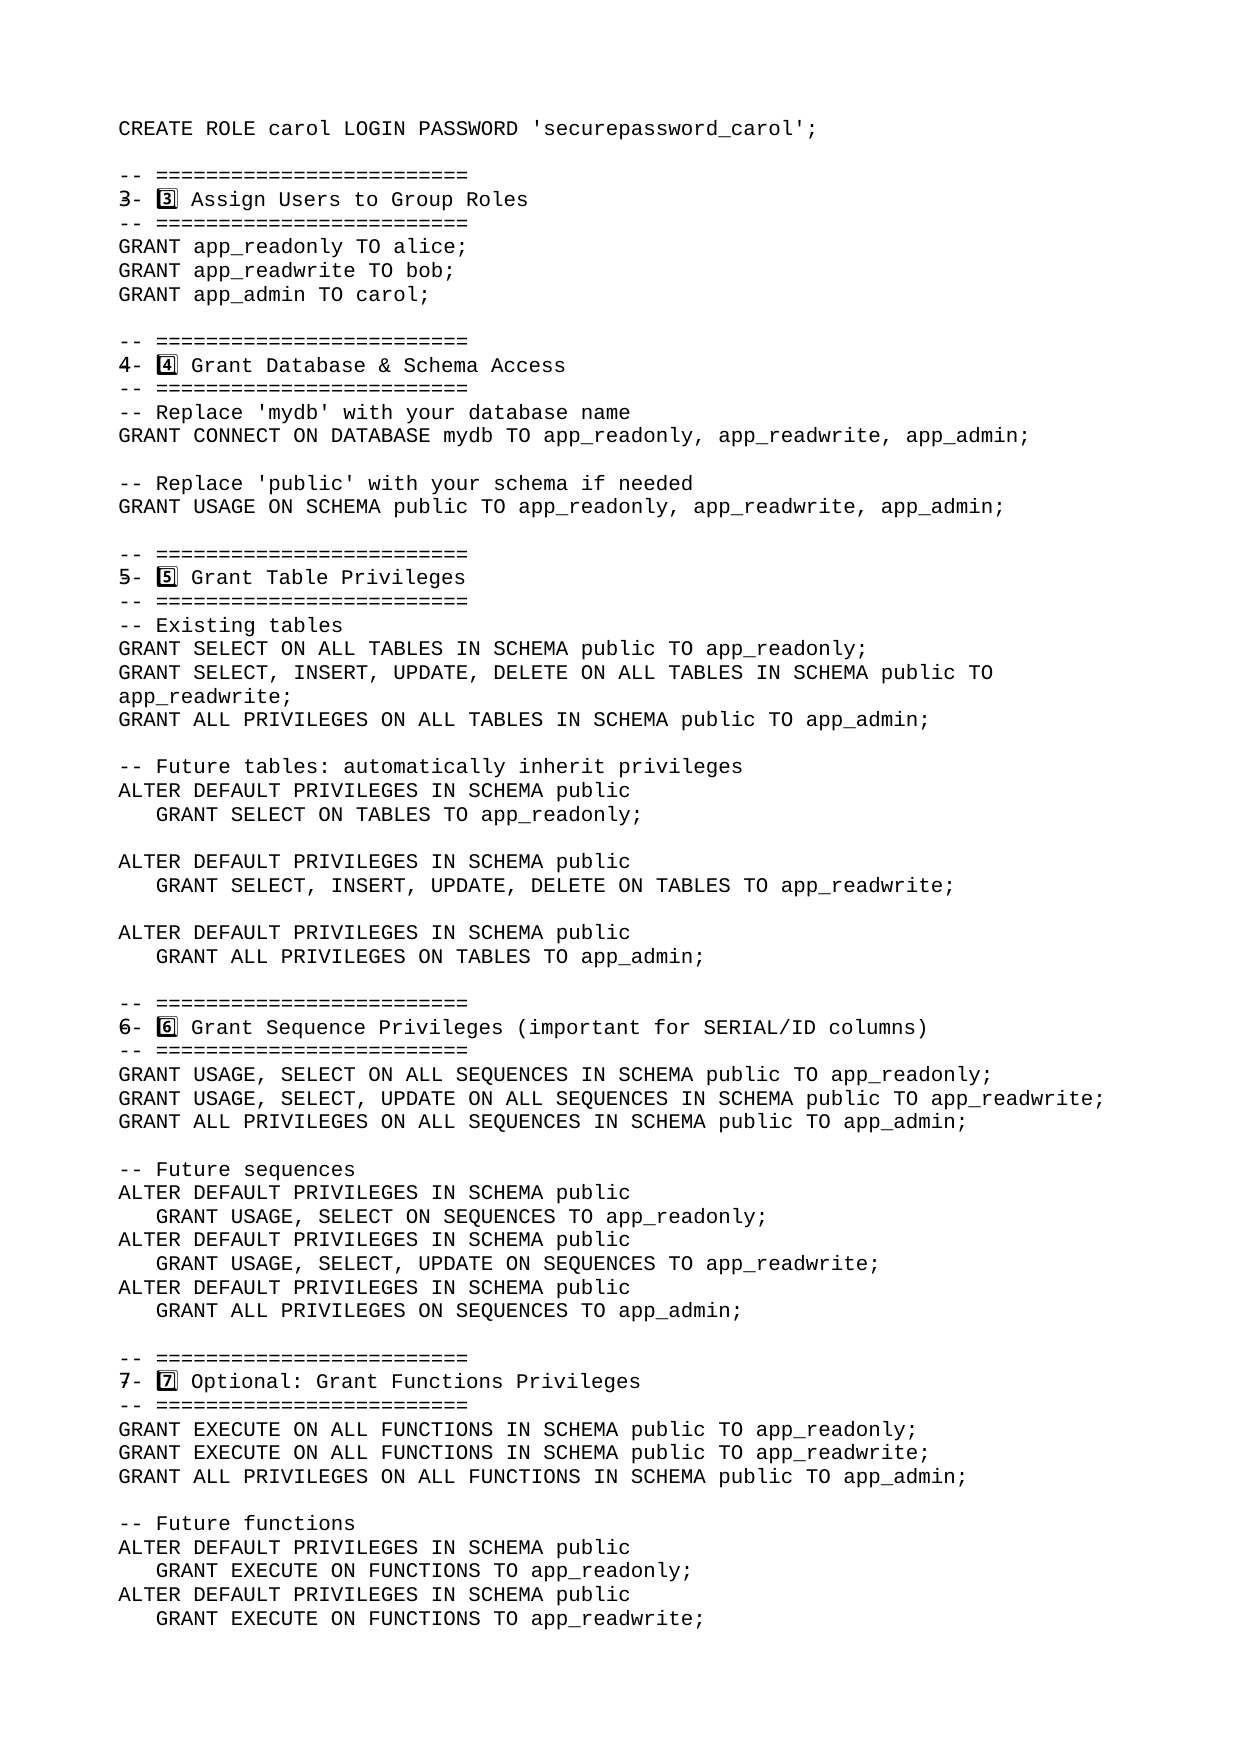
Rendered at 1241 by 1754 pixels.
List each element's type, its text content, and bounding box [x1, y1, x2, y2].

text GRANT USAGE, SELECT ON SEQUENCES TO app_readonly; [118, 1206, 1122, 1229]
text GRANT SELECT ON TABLES TO app_readonly; [118, 804, 1122, 827]
text -- ========================= [118, 591, 1122, 615]
text -- 3️⃣ Assign Users to Group Roles [118, 189, 1122, 213]
text GRANT USAGE, SELECT, UPDATE ON SEQUENCES TO app_readwrite; [118, 1253, 1122, 1277]
text -- ========================= [118, 993, 1122, 1017]
text GRANT SELECT ON ALL TABLES IN SCHEMA public TO app_readonly; [118, 638, 1122, 662]
text ALTER DEFAULT PRIVILEGES IN SCHEMA public [118, 1584, 1122, 1608]
text -- 4️⃣ Grant Database & Schema Access [118, 354, 1122, 378]
text GRANT EXECUTE ON FUNCTIONS TO app_readonly; [118, 1561, 1122, 1584]
text ALTER DEFAULT PRIVILEGES IN SCHEMA public [118, 780, 1122, 804]
text ALTER DEFAULT PRIVILEGES IN SCHEMA public [118, 1537, 1122, 1561]
text GRANT EXECUTE ON ALL FUNCTIONS IN SCHEMA public TO app_readwrite; [118, 1442, 1122, 1466]
text ALTER DEFAULT PRIVILEGES IN SCHEMA public [118, 851, 1122, 875]
text ALTER DEFAULT PRIVILEGES IN SCHEMA public [118, 1229, 1122, 1253]
text GRANT EXECUTE ON ALL FUNCTIONS IN SCHEMA public TO app_readonly; [118, 1419, 1122, 1442]
text GRANT app_admin TO carol; [118, 284, 1122, 307]
text -- ========================= [118, 1040, 1122, 1064]
text ALTER DEFAULT PRIVILEGES IN SCHEMA public [118, 1182, 1122, 1206]
text GRANT USAGE, SELECT, UPDATE ON ALL SEQUENCES IN SCHEMA public TO app_readwrite; [118, 1088, 1122, 1111]
text GRANT ALL PRIVILEGES ON ALL SEQUENCES IN SCHEMA public TO app_admin; [118, 1111, 1122, 1135]
text -- Existing tables [118, 615, 1122, 638]
text -- ========================= [118, 331, 1122, 354]
text GRANT EXECUTE ON FUNCTIONS TO app_readwrite; [118, 1608, 1122, 1631]
text -- ========================= [118, 1395, 1122, 1419]
text CREATE ROLE carol LOGIN PASSWORD 'securepassword_carol'; [118, 118, 1122, 142]
text ALTER DEFAULT PRIVILEGES IN SCHEMA public [118, 922, 1122, 946]
text -- 7️⃣ Optional: Grant Functions Privileges [118, 1371, 1122, 1395]
text -- Replace 'mydb' with your database name [118, 402, 1122, 426]
text GRANT CONNECT ON DATABASE mydb TO app_readonly, app_readwrite, app_admin; [118, 426, 1122, 449]
text -- Future tables: automatically inherit privileges [118, 757, 1122, 780]
text GRANT USAGE ON SCHEMA public TO app_readonly, app_readwrite, app_admin; [118, 496, 1122, 520]
text -- ========================= [118, 213, 1122, 236]
text -- Future sequences [118, 1158, 1122, 1182]
text GRANT USAGE, SELECT ON ALL SEQUENCES IN SCHEMA public TO app_readonly; [118, 1064, 1122, 1088]
text GRANT SELECT, INSERT, UPDATE, DELETE ON TABLES TO app_readwrite; [118, 875, 1122, 898]
text GRANT ALL PRIVILEGES ON SEQUENCES TO app_admin; [118, 1300, 1122, 1324]
text -- ========================= [118, 165, 1122, 189]
text GRANT SELECT, INSERT, UPDATE, DELETE ON ALL TABLES IN SCHEMA public TO app_readwrite; [118, 662, 1122, 709]
text GRANT ALL PRIVILEGES ON TABLES TO app_admin; [118, 946, 1122, 969]
text GRANT ALL PRIVILEGES ON ALL FUNCTIONS IN SCHEMA public TO app_admin; [118, 1466, 1122, 1489]
text -- ========================= [118, 378, 1122, 402]
text GRANT app_readwrite TO bob; [118, 260, 1122, 284]
text -- ========================= [118, 544, 1122, 567]
text GRANT ALL PRIVILEGES ON ALL TABLES IN SCHEMA public TO app_admin; [118, 709, 1122, 733]
text -- 6️⃣ Grant Sequence Privileges (important for SERIAL/ID columns) [118, 1017, 1122, 1040]
text -- Future functions [118, 1513, 1122, 1537]
text GRANT app_readonly TO alice; [118, 236, 1122, 260]
text ALTER DEFAULT PRIVILEGES IN SCHEMA public [118, 1277, 1122, 1300]
text -- 5️⃣ Grant Table Privileges [118, 567, 1122, 591]
text -- ========================= [118, 1348, 1122, 1371]
text -- Replace 'public' with your schema if needed [118, 473, 1122, 496]
